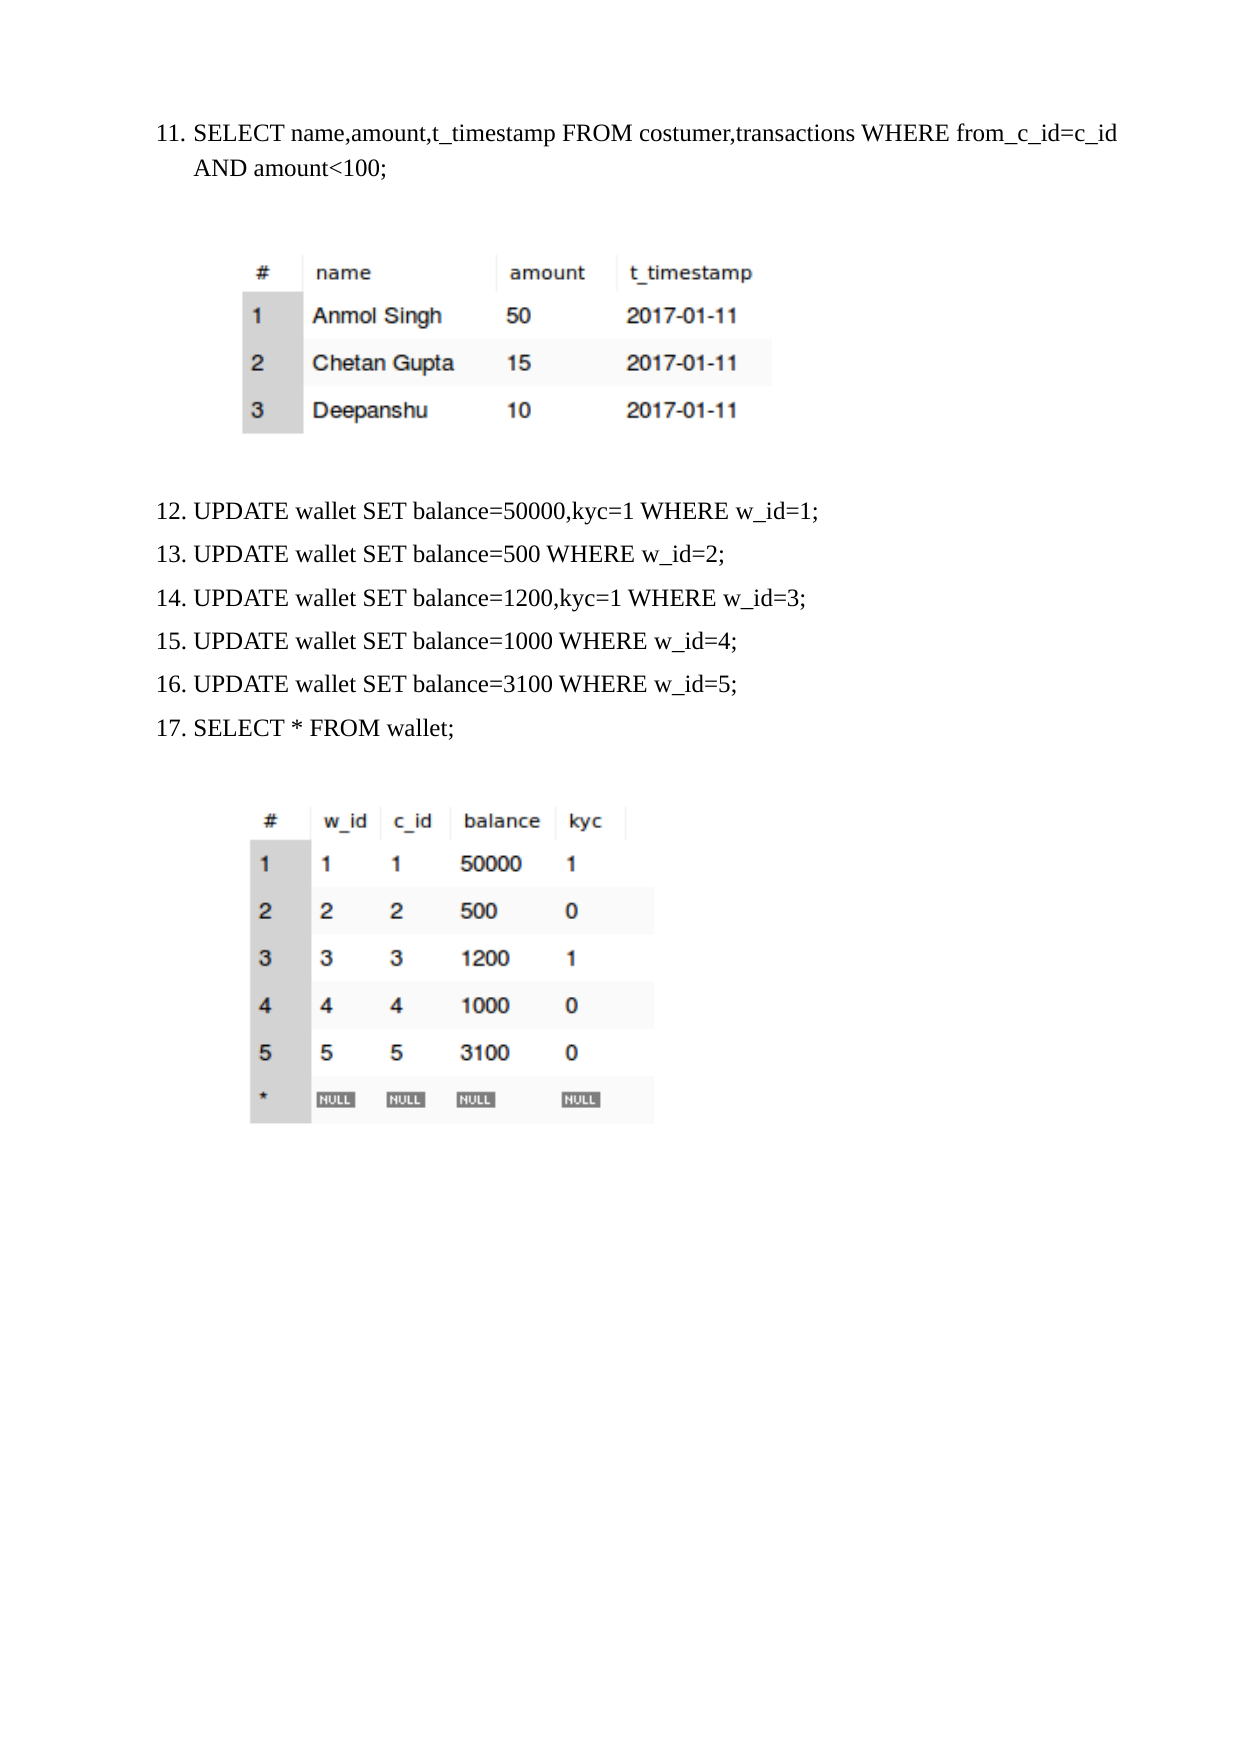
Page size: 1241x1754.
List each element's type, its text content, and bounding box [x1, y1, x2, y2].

list UPDATE wallet SET balance=500 WHERE w_id=2; [156, 539, 1122, 568]
picture [247, 807, 655, 1129]
list UPDATE wallet SET balance=1200,kyc=1 WHERE w_id=3; [156, 583, 1122, 611]
list UPDATE wallet SET balance=50000,kyc=1 WHERE w_id=1; [156, 496, 1122, 525]
picture [241, 250, 772, 441]
list SELECT * FROM wallet; [156, 713, 1122, 741]
list UPDATE wallet SET balance=3100 WHERE w_id=5; [156, 669, 1122, 698]
list SELECT name,amount,t_timestamp FROM costumer,transactions WHERE from_c_id=c_id AND amount<100; [156, 118, 1122, 181]
list UPDATE wallet SET balance=1000 WHERE w_id=4; [156, 626, 1122, 655]
